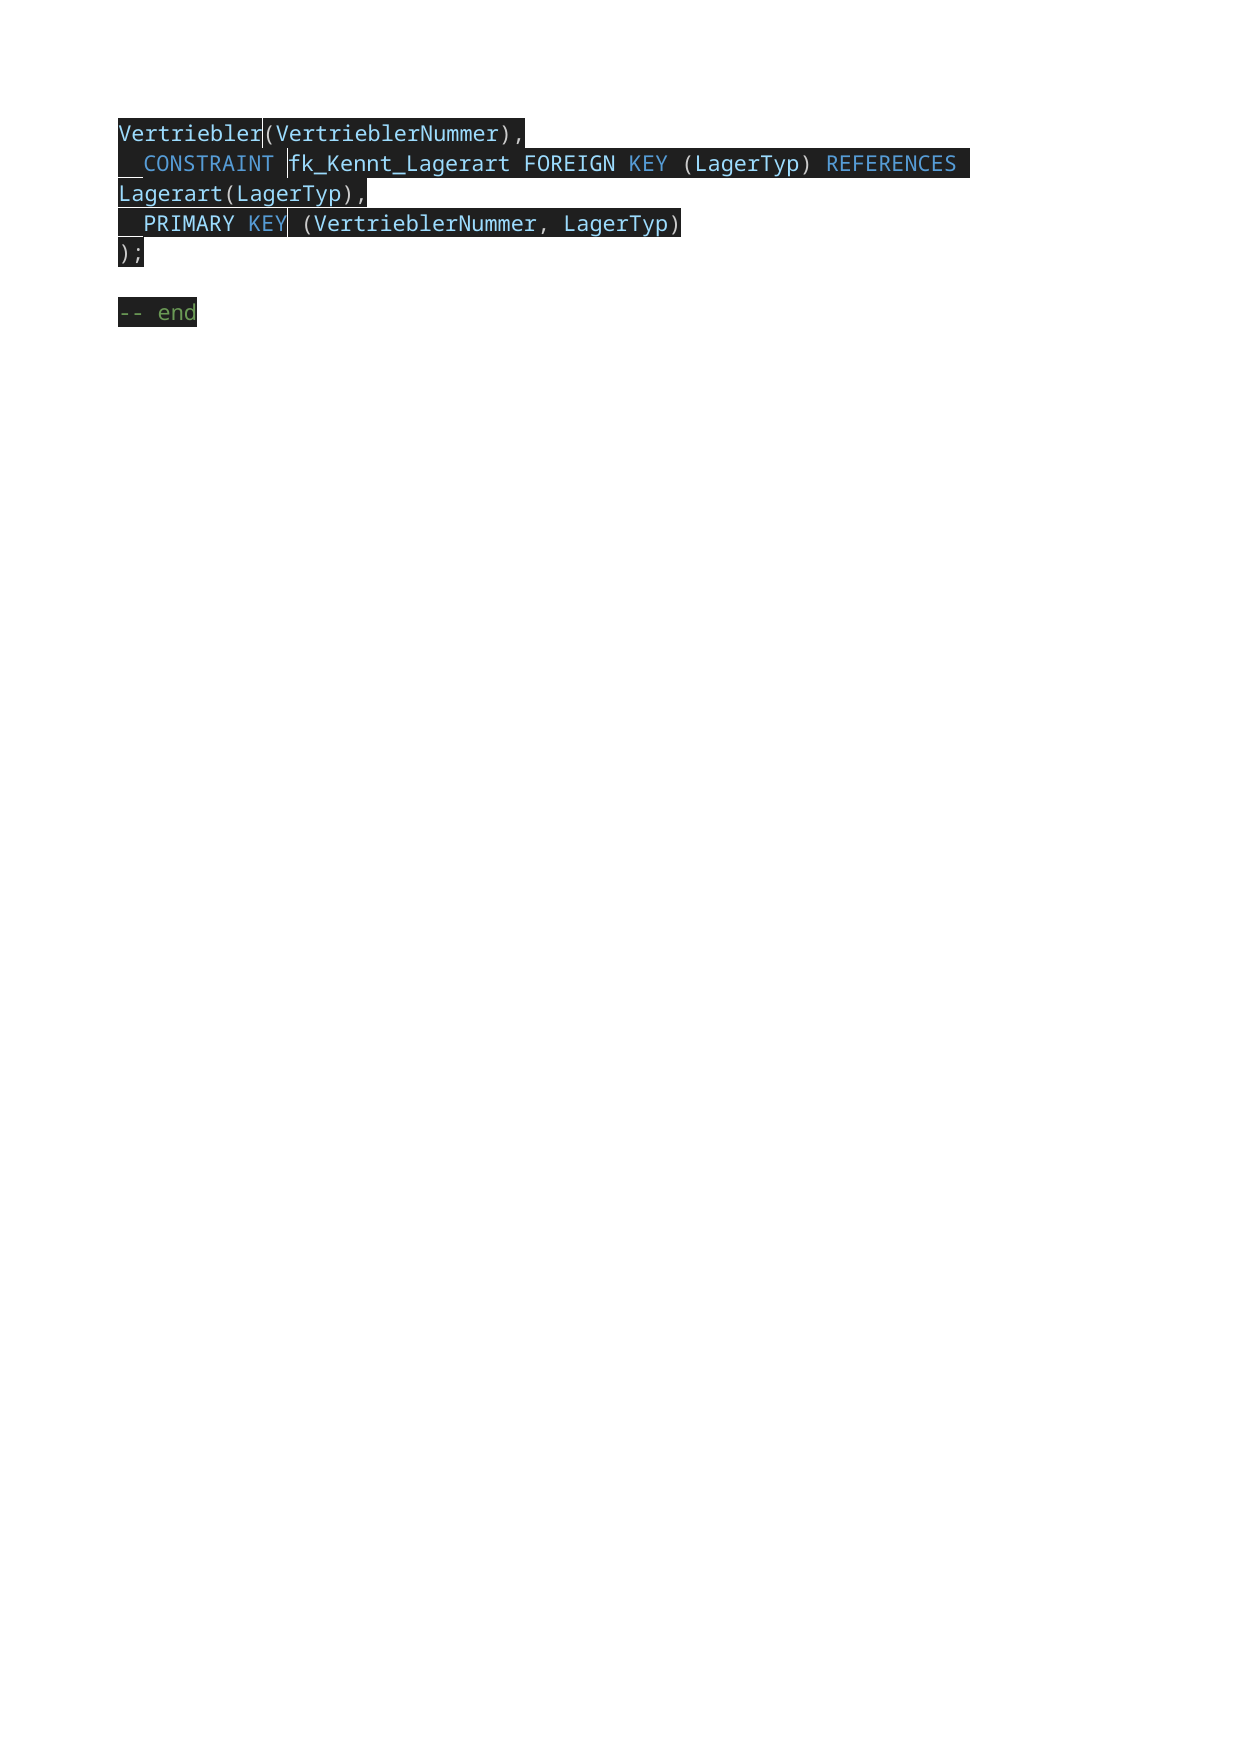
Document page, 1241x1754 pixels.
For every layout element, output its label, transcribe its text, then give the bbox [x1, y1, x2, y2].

text ); [118, 237, 1122, 267]
text CONSTRAINT fk_Kennt_Lagerart FOREIGN KEY (LagerTyp) REFERENCES Lagerart(LagerTyp), [118, 148, 1122, 207]
text Vertriebler(VertrieblerNummer), [118, 118, 1122, 148]
text -- end [118, 297, 1122, 327]
text PRIMARY KEY (VertrieblerNummer, LagerTyp) [118, 207, 1122, 237]
